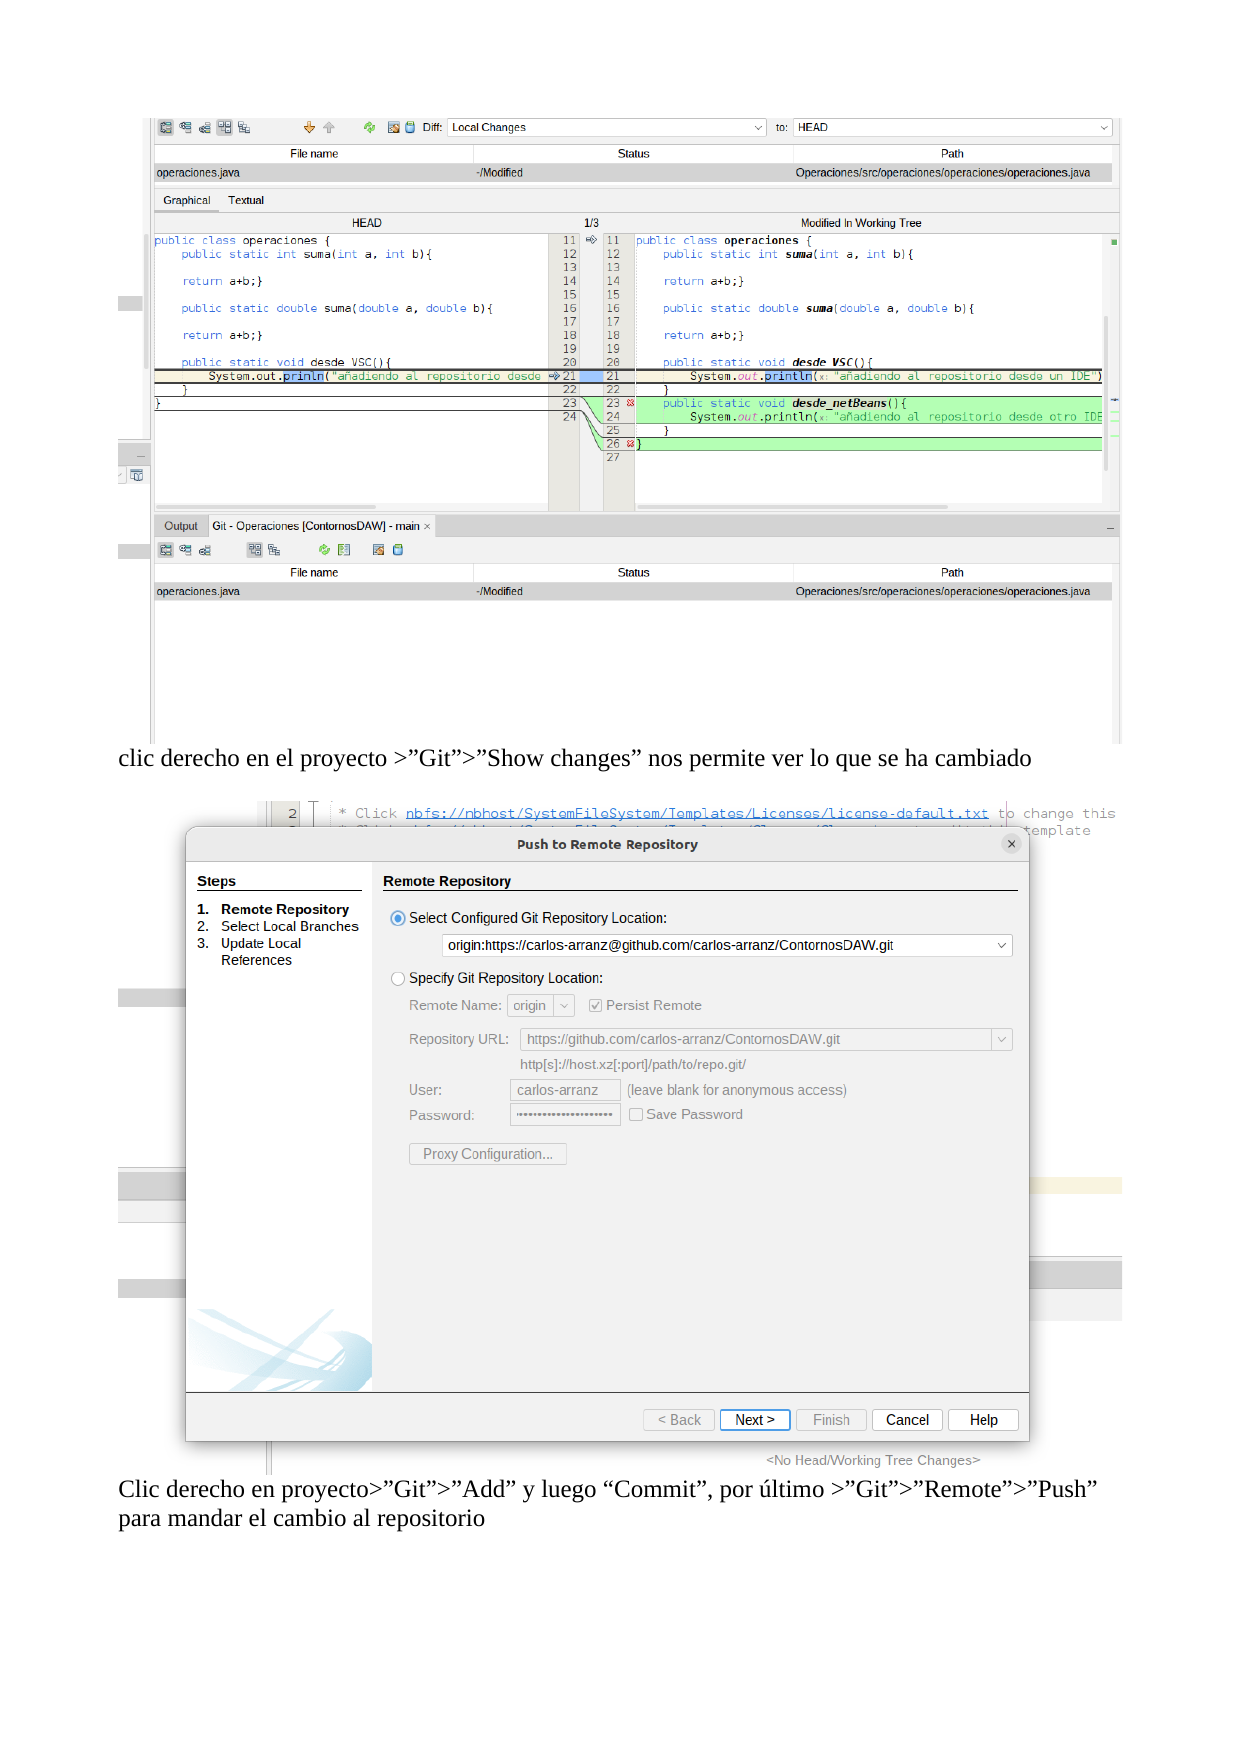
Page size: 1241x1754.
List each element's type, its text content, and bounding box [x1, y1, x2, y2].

picture [118, 801, 1123, 1475]
text clic derecho en el proyecto >”Git”>”Show changes” nos permite ver lo que se ha cambiado [118, 744, 1122, 772]
text Clic derecho en proyecto>”Git”>”Add” y luego “Commit”, por último >”Git”>”Remote”>”Push” para mandar el cambio al repositorio [118, 1475, 1122, 1532]
picture [118, 118, 1123, 744]
